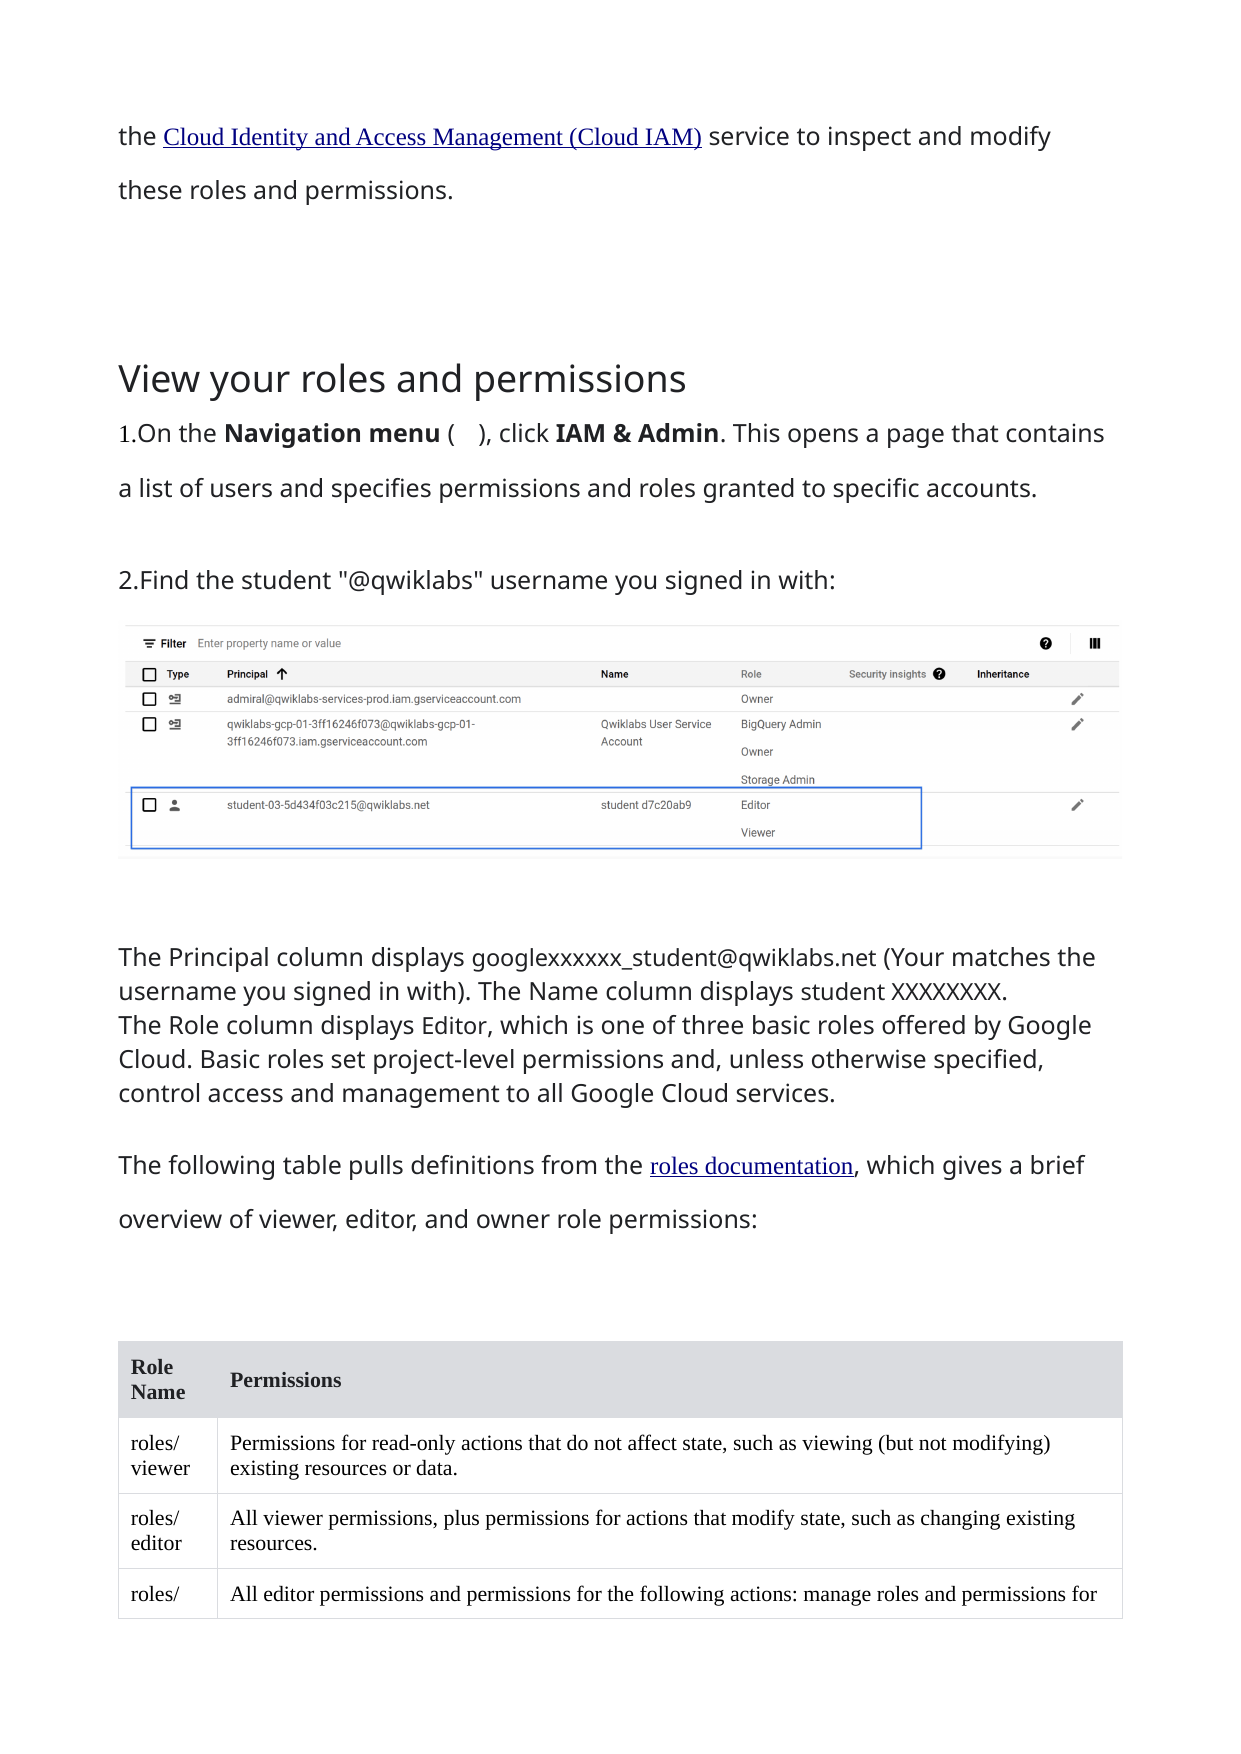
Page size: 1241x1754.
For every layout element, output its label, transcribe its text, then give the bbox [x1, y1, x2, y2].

list Find the student "@qwiklabs" username you signed in with: [118, 562, 1122, 596]
picture [118, 620, 1123, 859]
table_cell All editor permissions and permissions for the following actions: manage roles and permissions for [218, 1569, 1122, 1618]
table_cell roles/viewer [119, 1418, 217, 1492]
table_header Role Name [119, 1342, 217, 1417]
text The following table pulls definitions from the roles documentation, which gives a brief overview of viewer, editor, and owner role permissions: [118, 1147, 1122, 1236]
text the Cloud Identity and Access Management (Cloud IAM) service to inspect and modify these roles and permissions. [118, 118, 1122, 207]
table_header Permissions [218, 1342, 1122, 1417]
table_cell All viewer permissions, plus permissions for actions that modify state, such as changing existing resources. [218, 1494, 1122, 1568]
table_cell roles/ [119, 1569, 217, 1618]
subtitle View your roles and permissions [118, 352, 1122, 403]
table_cell Permissions for read-only actions that do not affect state, such as viewing (but not modifying) existing resources or data. [218, 1418, 1122, 1492]
text The Principal column displays googlexxxxxx_student@qwiklabs.net (Your matches the username you signed in with). The Name column displays student XXXXXXXX. The Role column displays Editor, which is one of three basic roles offered by Google Cloud. Basic roles set project-level permissions and, unless otherwise specified, control access and management to all Google Cloud services. [118, 939, 1122, 1110]
table_cell roles/editor [119, 1494, 217, 1568]
list On the Navigation menu (), click IAM & Admin. This opens a page that contains a list of users and specifies permissions and roles granted to specific accounts. [118, 416, 1122, 504]
